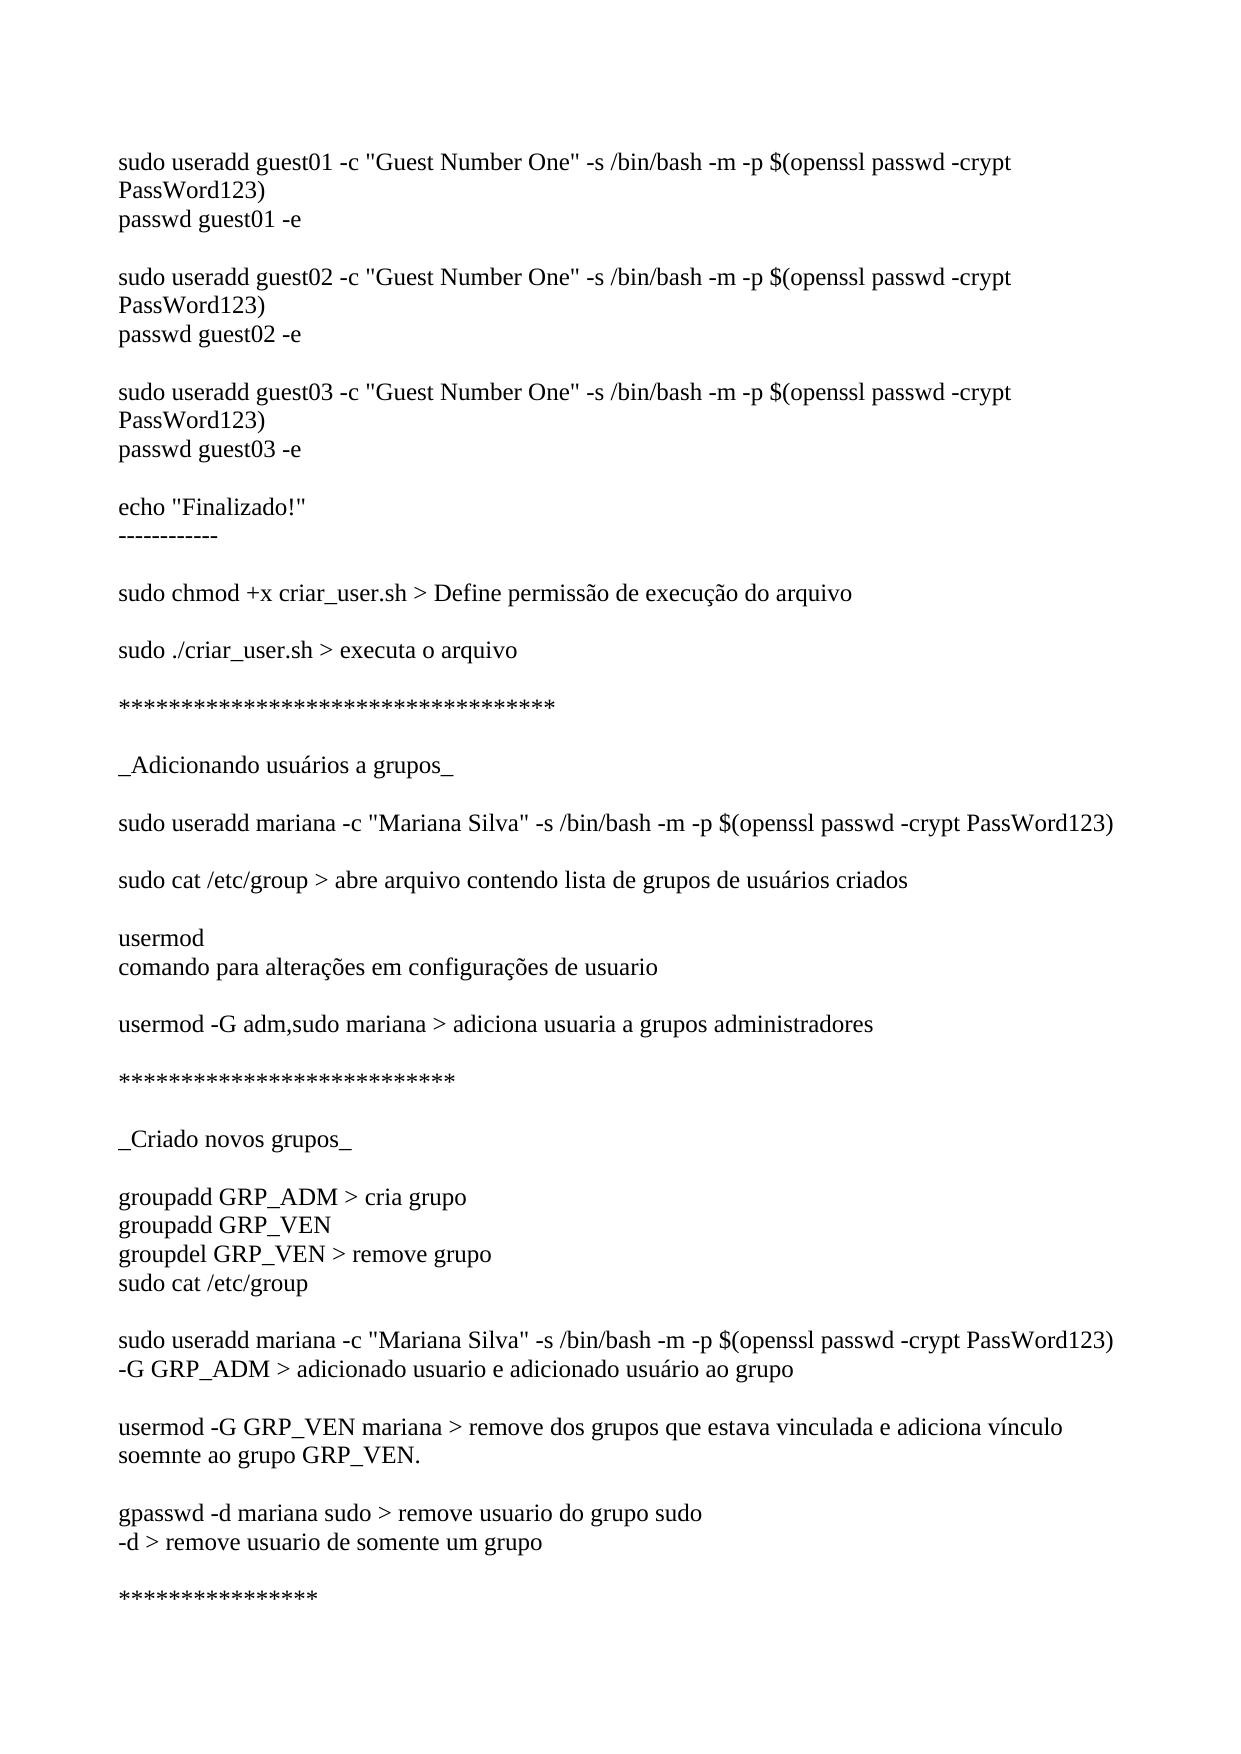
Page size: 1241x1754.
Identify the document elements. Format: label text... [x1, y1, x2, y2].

text sudo cat /etc/group > abre arquivo contendo lista de grupos de usuários criados [118, 866, 1122, 894]
text sudo useradd guest03 -c "Guest Number One" -s /bin/bash -m -p $(openssl passwd -crypt PassWord123) [118, 377, 1122, 434]
text groupadd GRP_VEN [118, 1211, 1122, 1239]
text _Adicionando usuários a grupos_ [118, 751, 1122, 779]
text sudo ./criar_user.sh > executa o arquivo [118, 636, 1122, 664]
text sudo cat /etc/group [118, 1268, 1122, 1297]
text gpasswd -d mariana sudo > remove usuario do grupo sudo [118, 1498, 1122, 1527]
text passwd guest03 -e [118, 434, 1122, 463]
text sudo useradd mariana -c "Mariana Silva" -s /bin/bash -m -p $(openssl passwd -crypt PassWord123) [118, 808, 1122, 837]
text ------------ [118, 521, 1122, 549]
text usermod [118, 923, 1122, 952]
text sudo useradd guest01 -c "Guest Number One" -s /bin/bash -m -p $(openssl passwd -crypt PassWord123) [118, 147, 1122, 204]
text sudo chmod +x criar_user.sh > Define permissão de execução do arquivo [118, 578, 1122, 607]
text comando para alterações em configurações de usuario [118, 952, 1122, 981]
text groupadd GRP_ADM > cria grupo [118, 1182, 1122, 1211]
text _Criado novos grupos_ [118, 1124, 1122, 1153]
text sudo useradd guest02 -c "Guest Number One" -s /bin/bash -m -p $(openssl passwd -crypt PassWord123) [118, 262, 1122, 319]
text groupdel GRP_VEN > remove grupo [118, 1239, 1122, 1268]
text *************************** [118, 1067, 1122, 1096]
text usermod -G adm,sudo mariana > adiciona usuaria a grupos administradores [118, 1009, 1122, 1038]
text -d > remove usuario de somente um grupo [118, 1527, 1122, 1556]
text echo "Finalizado!" [118, 492, 1122, 521]
text passwd guest01 -e [118, 204, 1122, 233]
text passwd guest02 -e [118, 319, 1122, 348]
text usermod -G GRP_VEN mariana > remove dos grupos que estava vinculada e adiciona vínculo soemnte ao grupo GRP_VEN. [118, 1412, 1122, 1469]
text sudo useradd mariana -c "Mariana Silva" -s /bin/bash -m -p $(openssl passwd -crypt PassWord123) -G GRP_ADM > adicionado usuario e adicionado usuário ao grupo [118, 1326, 1122, 1383]
text *********************************** [118, 693, 1122, 722]
text **************** [118, 1584, 1122, 1613]
